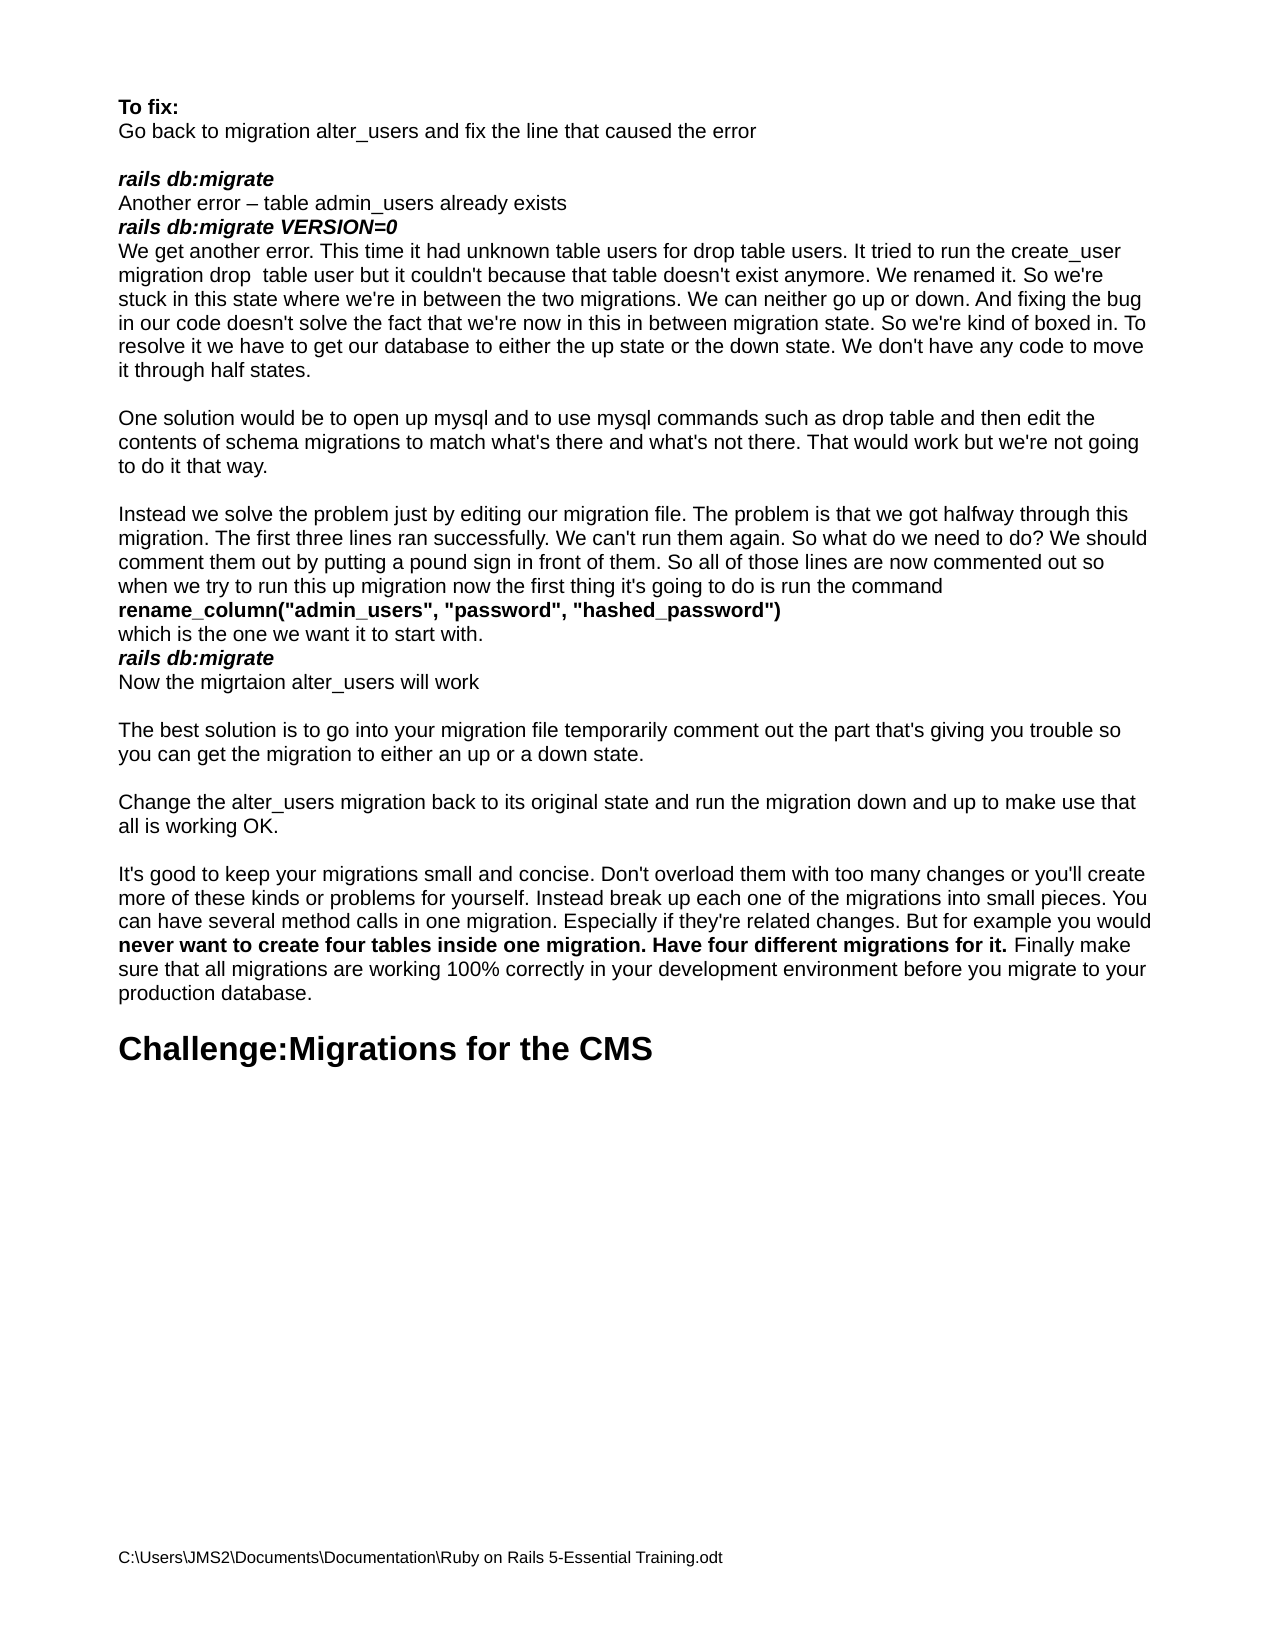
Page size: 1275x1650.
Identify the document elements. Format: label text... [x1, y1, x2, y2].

text One solution would be to open up mysql and to use mysql commands such as drop table and then edit the contents of schema migrations to match what's there and what's not there. That would work but we're not going to do it that way. [118, 406, 1157, 478]
text The best solution is to go into your migration file temporarily comment out the part that's giving you trouble so you can get the migration to either an up or a down state. [118, 718, 1157, 766]
text It's good to keep your migrations small and concise. Don't overload them with too many changes or you'll create more of these kinds or problems for yourself. Instead break up each one of the migrations into small pieces. You can have several method calls in one migration. Especially if they're related changes. But for example you would never want to create four tables inside one migration. Have four different migrations for it. Finally make sure that all migrations are working 100% correctly in your development environment before you migrate to your production database. [118, 861, 1157, 1005]
text Instead we solve the problem just by editing our migration file. The problem is that we got halfway through this migration. The first three lines ran successfully. We can't run them again. So what do we need to do? We should comment them out by putting a pound sign in front of them. So all of those lines are now commented out so when we try to run this up migration now the first thing it's going to do is run the command [118, 502, 1157, 598]
subtitle Challenge:Migrations for the CMS [118, 1029, 1157, 1068]
text rails db:migrate VERSION=0 [118, 214, 1157, 238]
text Change the alter_users migration back to its original state and run the migration down and up to make use that all is working OK. [118, 789, 1157, 837]
text Go back to migration alter_users and fix the line that caused the error [118, 119, 1157, 143]
text We get another error. This time it had unknown table users for drop table users. It tried to run the create_user migration drop table user but it couldn't because that table doesn't exist anymore. We renamed it. So we're stuck in this state where we're in between the two migrations. We can neither go up or down. And fixing the bug in our code doesn't solve the fact that we're now in this in between migration state. So we're kind of boxed in. To resolve it we have to get our database to either the up state or the down state. We don't have any code to move it through half states. [118, 238, 1157, 382]
text Another error – table admin_users already exists [118, 191, 1157, 214]
text Now the migrtaion alter_users will work [118, 670, 1157, 694]
text rename_column("admin_users", "password", "hashed_password") [118, 598, 1157, 622]
text which is the one we want it to start with. [118, 622, 1157, 646]
text rails db:migrate [118, 167, 1157, 191]
text rails db:migrate [118, 646, 1157, 670]
text To fix: [118, 95, 1157, 119]
